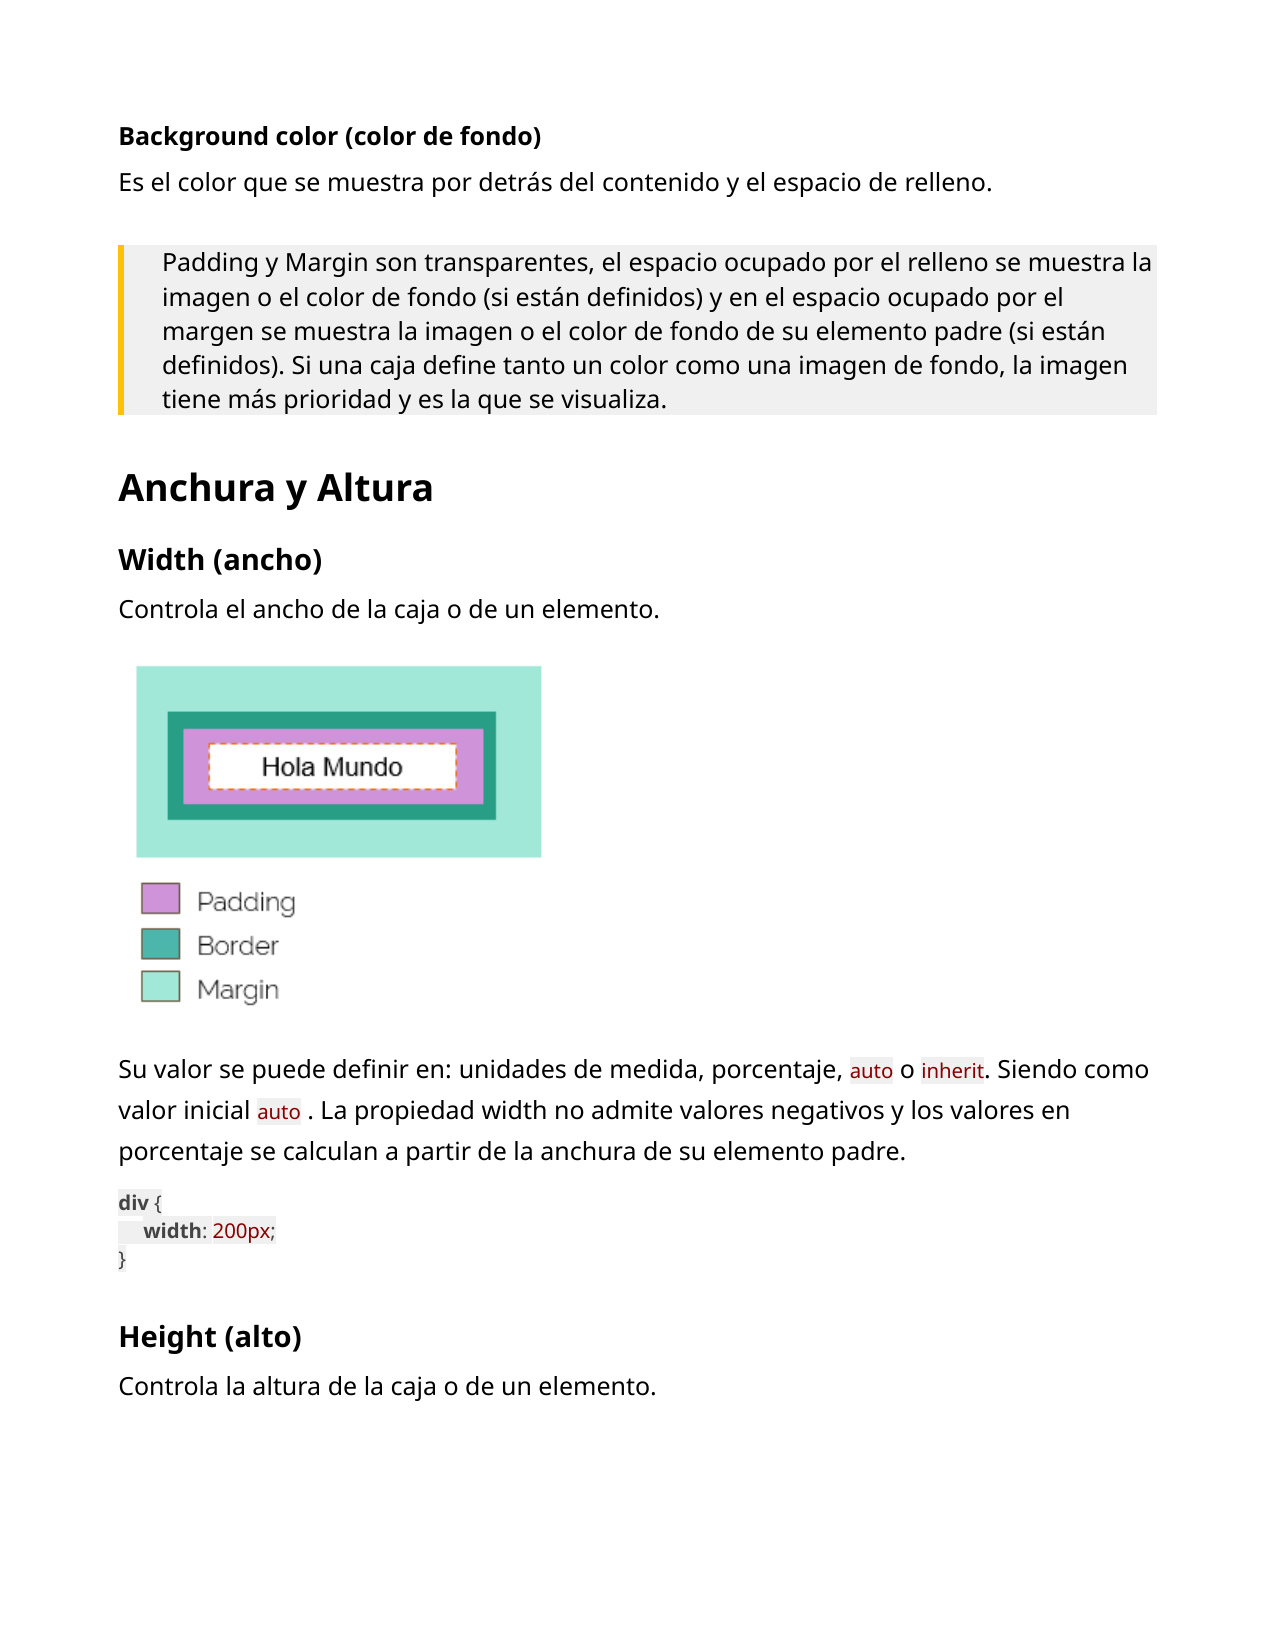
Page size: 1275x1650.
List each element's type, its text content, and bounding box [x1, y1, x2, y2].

text } [118, 1244, 1157, 1272]
text Su valor se puede definir en: unidades de medida, porcentaje, auto o inherit. Siendo como valor inicial auto . La propiedad width no admite valores negativos y los valores en porcentaje se calculan a partir de la anchura de su elemento padre. [118, 1052, 1157, 1167]
text Controla la altura de la caja o de un elemento. [118, 1368, 1157, 1402]
picture [118, 647, 576, 1032]
text Padding y Margin son transparentes, el espacio ocupado por el relleno se muestra la imagen o el color de fondo (si están definidos) y en el espacio ocupado por el margen se muestra la imagen o el color de fondo de su elemento padre (si están definidos). Si una caja define tanto un color como una imagen de fondo, la imagen tiene más prioridad y es la que se visualiza. [124, 245, 1157, 415]
text Es el color que se muestra por detrás del contenido y el espacio de relleno. [118, 165, 1157, 199]
subtitle Anchura y Altura [118, 461, 1157, 512]
subtitle Width (ancho) [118, 539, 1157, 579]
text width: 200px; [118, 1216, 1157, 1244]
text Controla el ancho de la caja o de un elemento. [118, 592, 1157, 626]
text div { [118, 1189, 1157, 1216]
subtitle Background color (color de fondo) [118, 118, 1157, 152]
subtitle Height (alto) [118, 1316, 1157, 1356]
